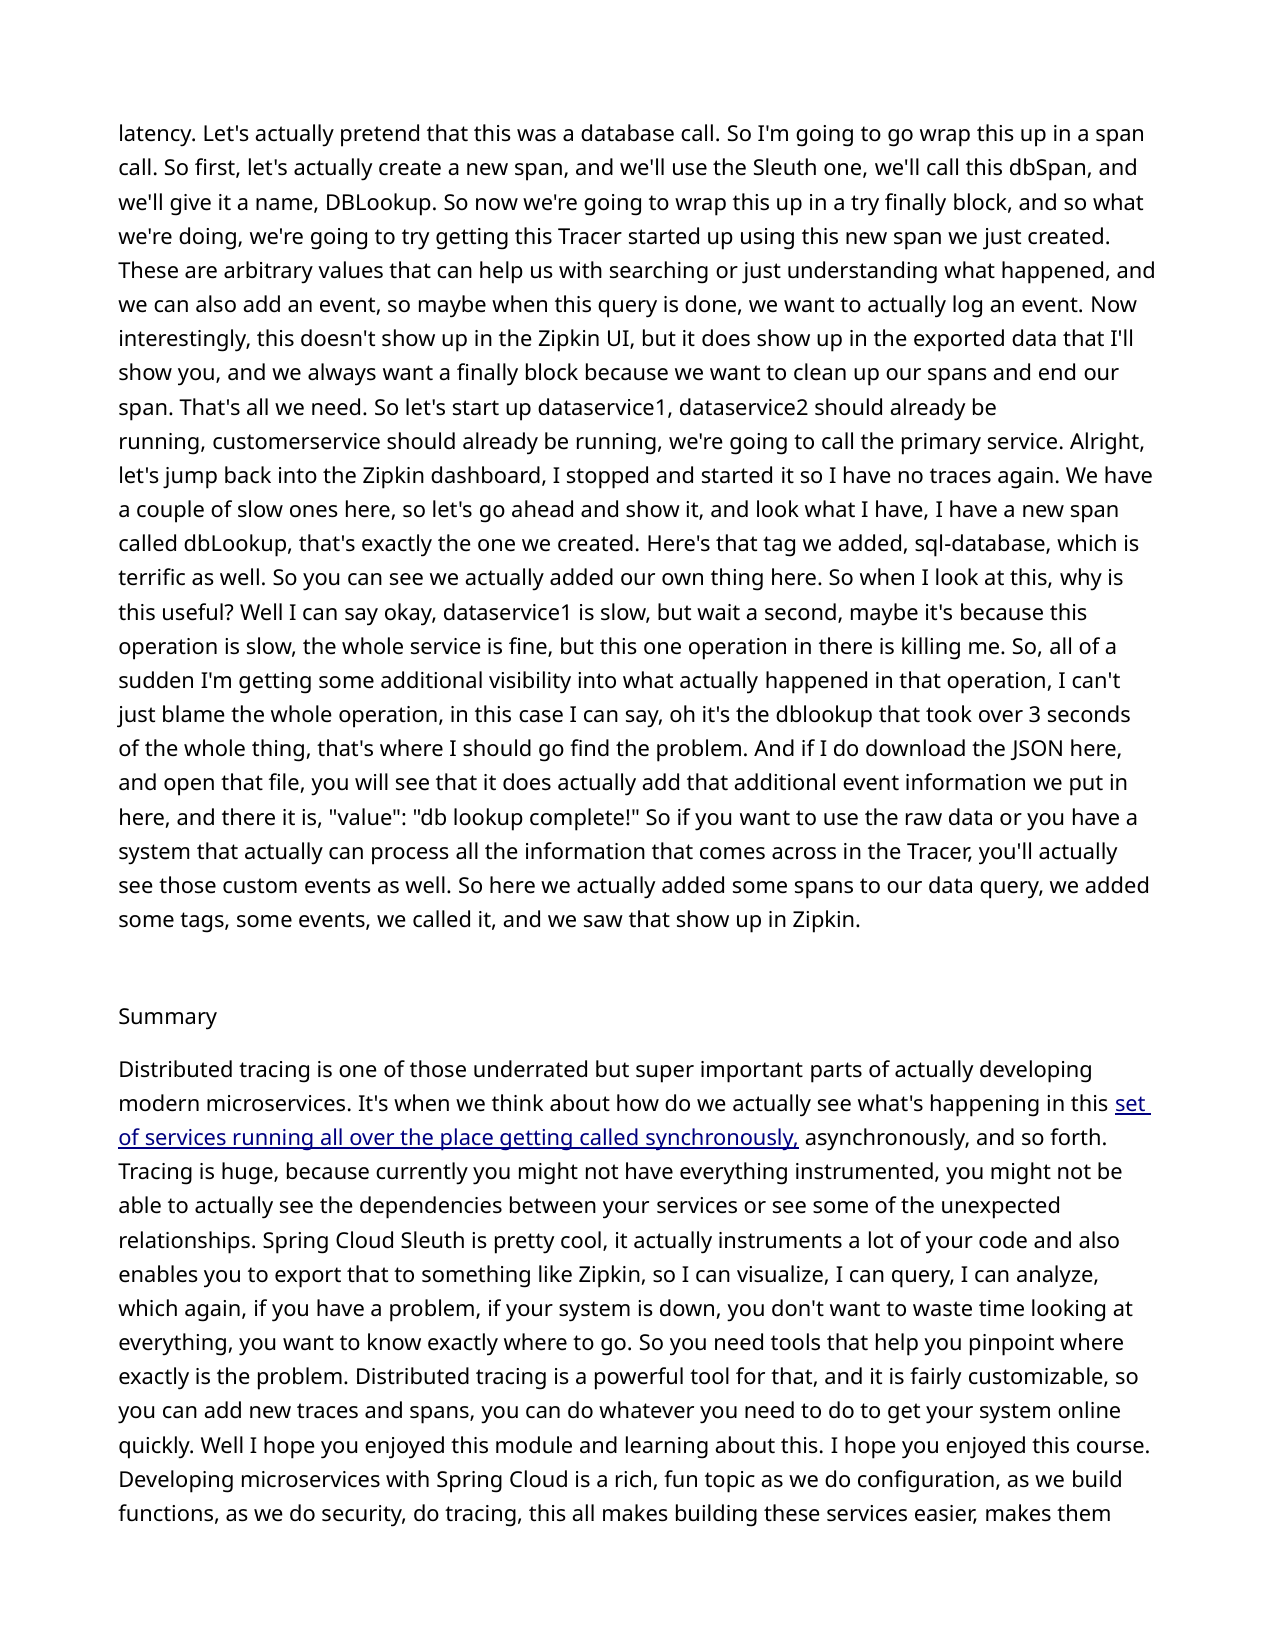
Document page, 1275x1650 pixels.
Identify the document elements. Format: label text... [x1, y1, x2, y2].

text Distributed tracing is one of those underrated but super important parts of actually developing modern microservices. It's when we think about how do we actually see what's happening in this set of services running all over the place getting called synchronously, asynchronously, and so forth. Tracing is huge, because currently you might not have everything instrumented, you might not be able to actually see the dependencies between your services or see some of the unexpected relationships. Spring Cloud Sleuth is pretty cool, it actually instruments a lot of your code and also enables you to export that to something like Zipkin, so I can visualize, I can query, I can analyze, which again, if you have a problem, if your system is down, you don't want to waste time looking at everything, you want to know exactly where to go. So you need tools that help you pinpoint where exactly is the problem. Distributed tracing is a powerful tool for that, and it is fairly customizable, so you can add new traces and spans, you can do whatever you need to do to get your system online quickly. Well I hope you enjoyed this module and learning about this. I hope you enjoyed this course. Developing microservices with Spring Cloud is a rich, fun topic as we do configuration, as we build functions, as we do security, do tracing, this all makes building these services easier, makes them [118, 1054, 1157, 1528]
subtitle Summary [118, 1001, 1157, 1030]
text latency. Let's actually pretend that this was a database call. So I'm going to go wrap this up in a span call. So first, let's actually create a new span, and we'll use the Sleuth one, we'll call this dbSpan, and we'll give it a name, DBLookup. So now we're going to wrap this up in a try finally block, and so what we're doing, we're going to try getting this Tracer started up using this new span we just created. These are arbitrary values that can help us with searching or just understanding what happened, and we can also add an event, so maybe when this query is done, we want to actually log an event. Now interestingly, this doesn't show up in the Zipkin UI, but it does show up in the exported data that I'll show you, and we always want a finally block because we want to clean up our spans and end our span. That's all we need. So let's start up dataservice1, dataservice2 should already be running, customerservice should already be running, we're going to call the primary service. Alright, let's jump back into the Zipkin dashboard, I stopped and started it so I have no traces again. We have a couple of slow ones here, so let's go ahead and show it, and look what I have, I have a new span called dbLookup, that's exactly the one we created. Here's that tag we added, sql‑database, which is terrific as well. So you can see we actually added our own thing here. So when I look at this, why is this useful? Well I can say okay, dataservice1 is slow, but wait a second, maybe it's because this operation is slow, the whole service is fine, but this one operation in there is killing me. So, all of a sudden I'm getting some additional visibility into what actually happened in that operation, I can't just blame the whole operation, in this case I can say, oh it's the dblookup that took over 3 seconds of the whole thing, that's where I should go find the problem. And if I do download the JSON here, and open that file, you will see that it does actually add that additional event information we put in here, and there it is, "value": "db lookup complete!" So if you want to use the raw data or you have a system that actually can process all the information that comes across in the Tracer, you'll actually see those custom events as well. So here we actually added some spans to our data query, we added some tags, some events, we called it, and we saw that show up in Zipkin. [118, 118, 1157, 934]
